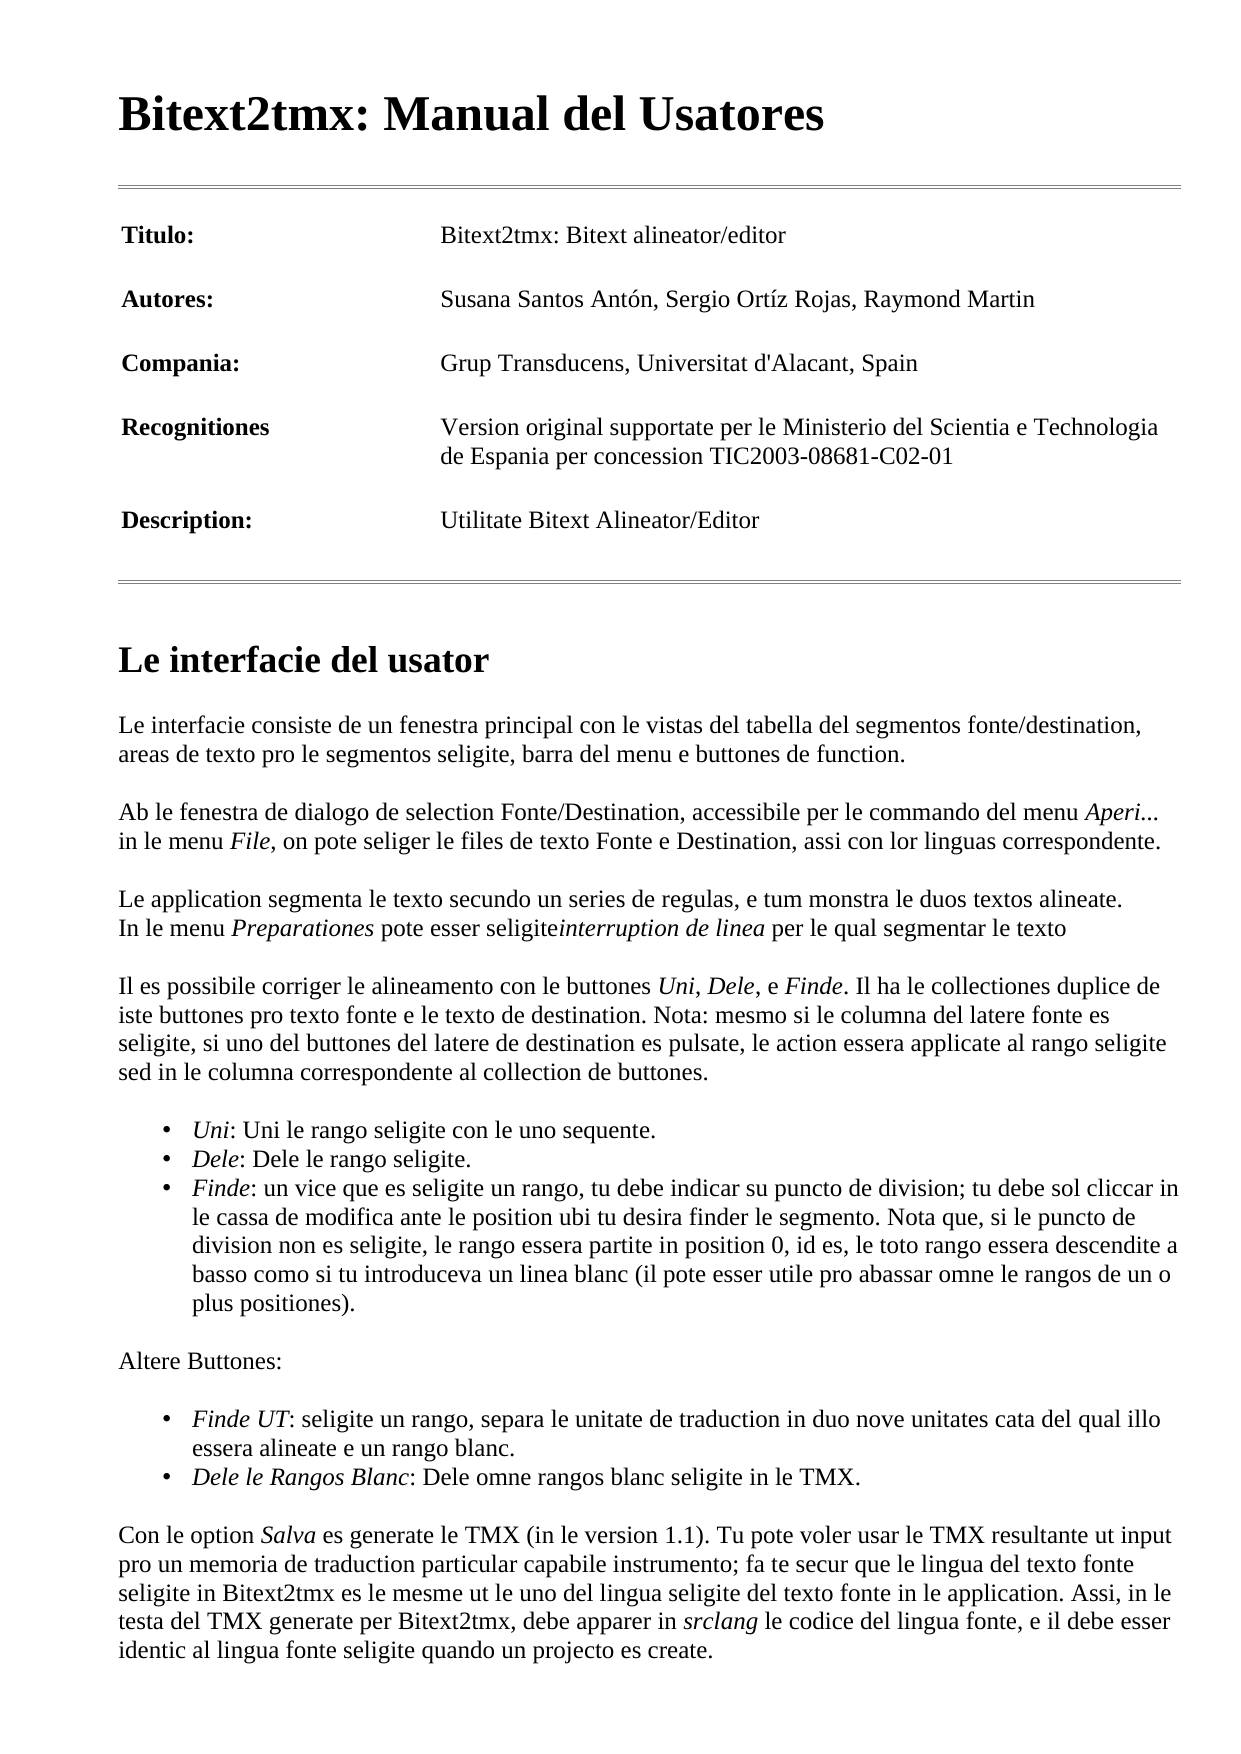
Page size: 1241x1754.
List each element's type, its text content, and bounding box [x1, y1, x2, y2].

list Finde UT: seligite un rango, separa le unitate de traduction in duo nove unitates cata del qual illo essera alineate e un rango blanc. [162, 1404, 1181, 1462]
table_cell Utilitate Bitext Alineator/Editor [437, 502, 1181, 566]
table_header Titulo: [118, 217, 437, 281]
table_cell Autores: [118, 281, 437, 345]
text Il es possibile corriger le alineamento con le buttones Uni, Dele, e Finde. Il ha le collectiones duplice de iste buttones pro texto fonte e le texto de destination. Nota: mesmo si le columna del latere fonte es seligite, si uno del buttones del latere de destination es pulsate, le action essera applicate al rango seligite sed in le columna correspondente al collection de buttones. [118, 971, 1181, 1086]
list Dele: Dele le rango seligite. [162, 1144, 1181, 1173]
text Con le option Salva es generate le TMX (in le version 1.1). Tu pote voler usar le TMX resultante ut input pro un memoria de traduction particular capabile instrumento; fa te secur que le lingua del texto fonte seligite in Bitext2tmx es le mesme ut le uno del lingua seligite del texto fonte in le application. Assi, in le testa del TMX generate per Bitext2tmx, debe apparer in srclang le codice del lingua fonte, e il debe esser identic al lingua fonte seligite quando un projecto es create. [118, 1520, 1181, 1664]
list Uni: Uni le rango seligite con le uno sequente. [162, 1115, 1181, 1144]
list Finde: un vice que es seligite un rango, tu debe indicar su puncto de division; tu debe sol cliccar in le cassa de modifica ante le position ubi tu desira finder le segmento. Nota que, si le puncto de division non es seligite, le rango essera partite in position 0, id es, le toto rango essera descendite a basso como si tu introduceva un linea blanc (il pote esser utile pro abassar omne le rangos de un o plus positiones). [162, 1173, 1181, 1317]
text Ab le fenestra de dialogo de selection Fonte/Destination, accessibile per le commando del menu Aperi... in le menu File, on pote seliger le files de texto Fonte e Destination, assi con lor linguas correspondente. [118, 797, 1181, 854]
subtitle Le interfacie del usator [118, 637, 1181, 681]
list Dele le Rangos Blanc: Dele omne rangos blanc seligite in le TMX. [162, 1462, 1181, 1491]
subtitle Bitext2tmx: Manual del Usatores [118, 84, 1181, 142]
text Altere Buttones: [118, 1346, 1181, 1375]
table_cell Grup Transducens, Universitat d'Alacant, Spain [437, 345, 1181, 409]
table_cell Susana Santos Antón, Sergio Ortíz Rojas, Raymond Martin [437, 281, 1181, 345]
table_cell Description: [118, 502, 437, 566]
text Le interfacie consiste de un fenestra principal con le vistas del tabella del segmentos fonte/destination, areas de texto pro le segmentos seligite, barra del menu e buttones de function. [118, 710, 1181, 767]
table_header Bitext2tmx: Bitext alineator/editor [437, 217, 1181, 281]
table_cell Compania: [118, 345, 437, 409]
table_cell Recognitiones [118, 409, 437, 502]
text Le application segmenta le texto secundo un series de regulas, e tum monstra le duos textos alineate. In le menu Preparationes pote esser seligiteinterruption de linea per le qual segmentar le texto [118, 884, 1181, 941]
table_cell Version original supportate per le Ministerio del Scientia e Technologia de Espania per concession TIC2003-08681-C02-01 [437, 409, 1181, 502]
